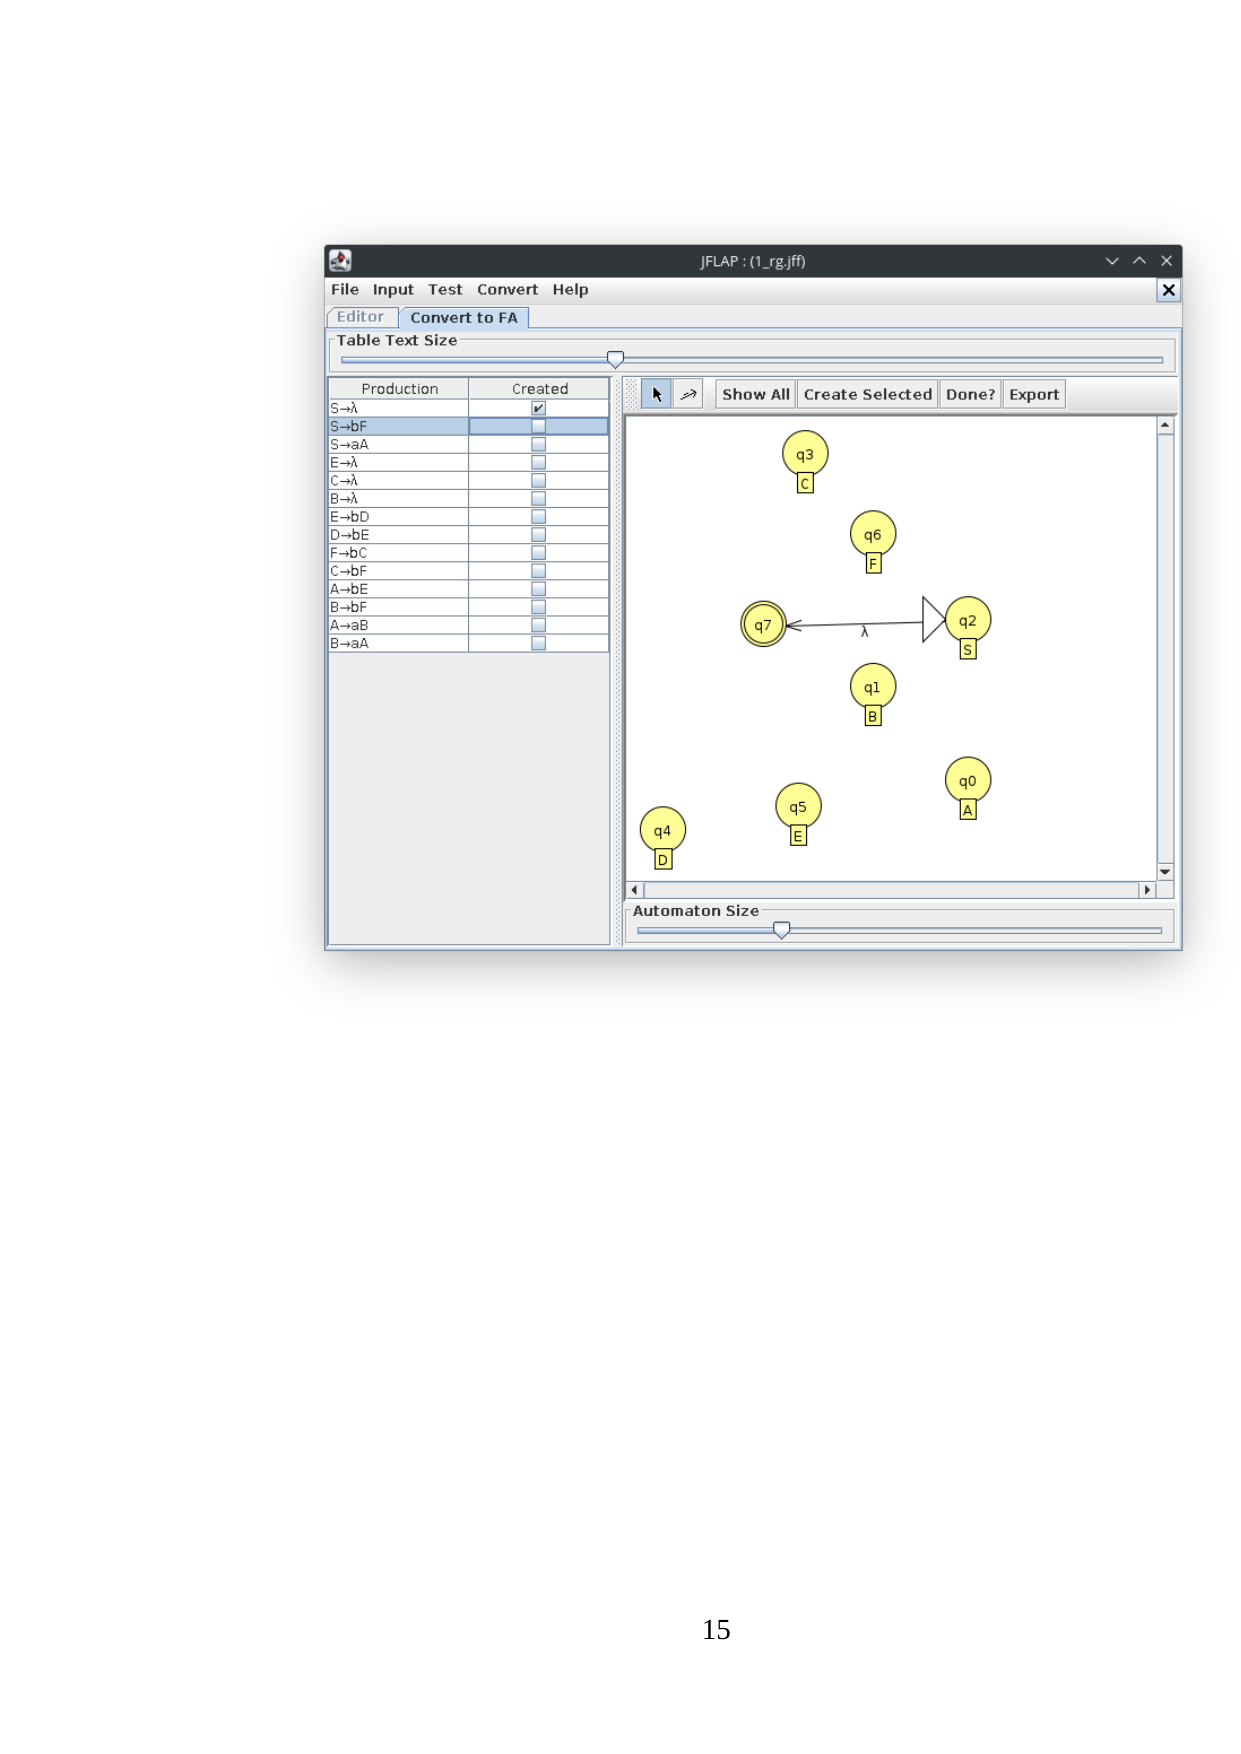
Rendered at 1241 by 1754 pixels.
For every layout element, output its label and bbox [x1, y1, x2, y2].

picture [251, 185, 1241, 1038]
